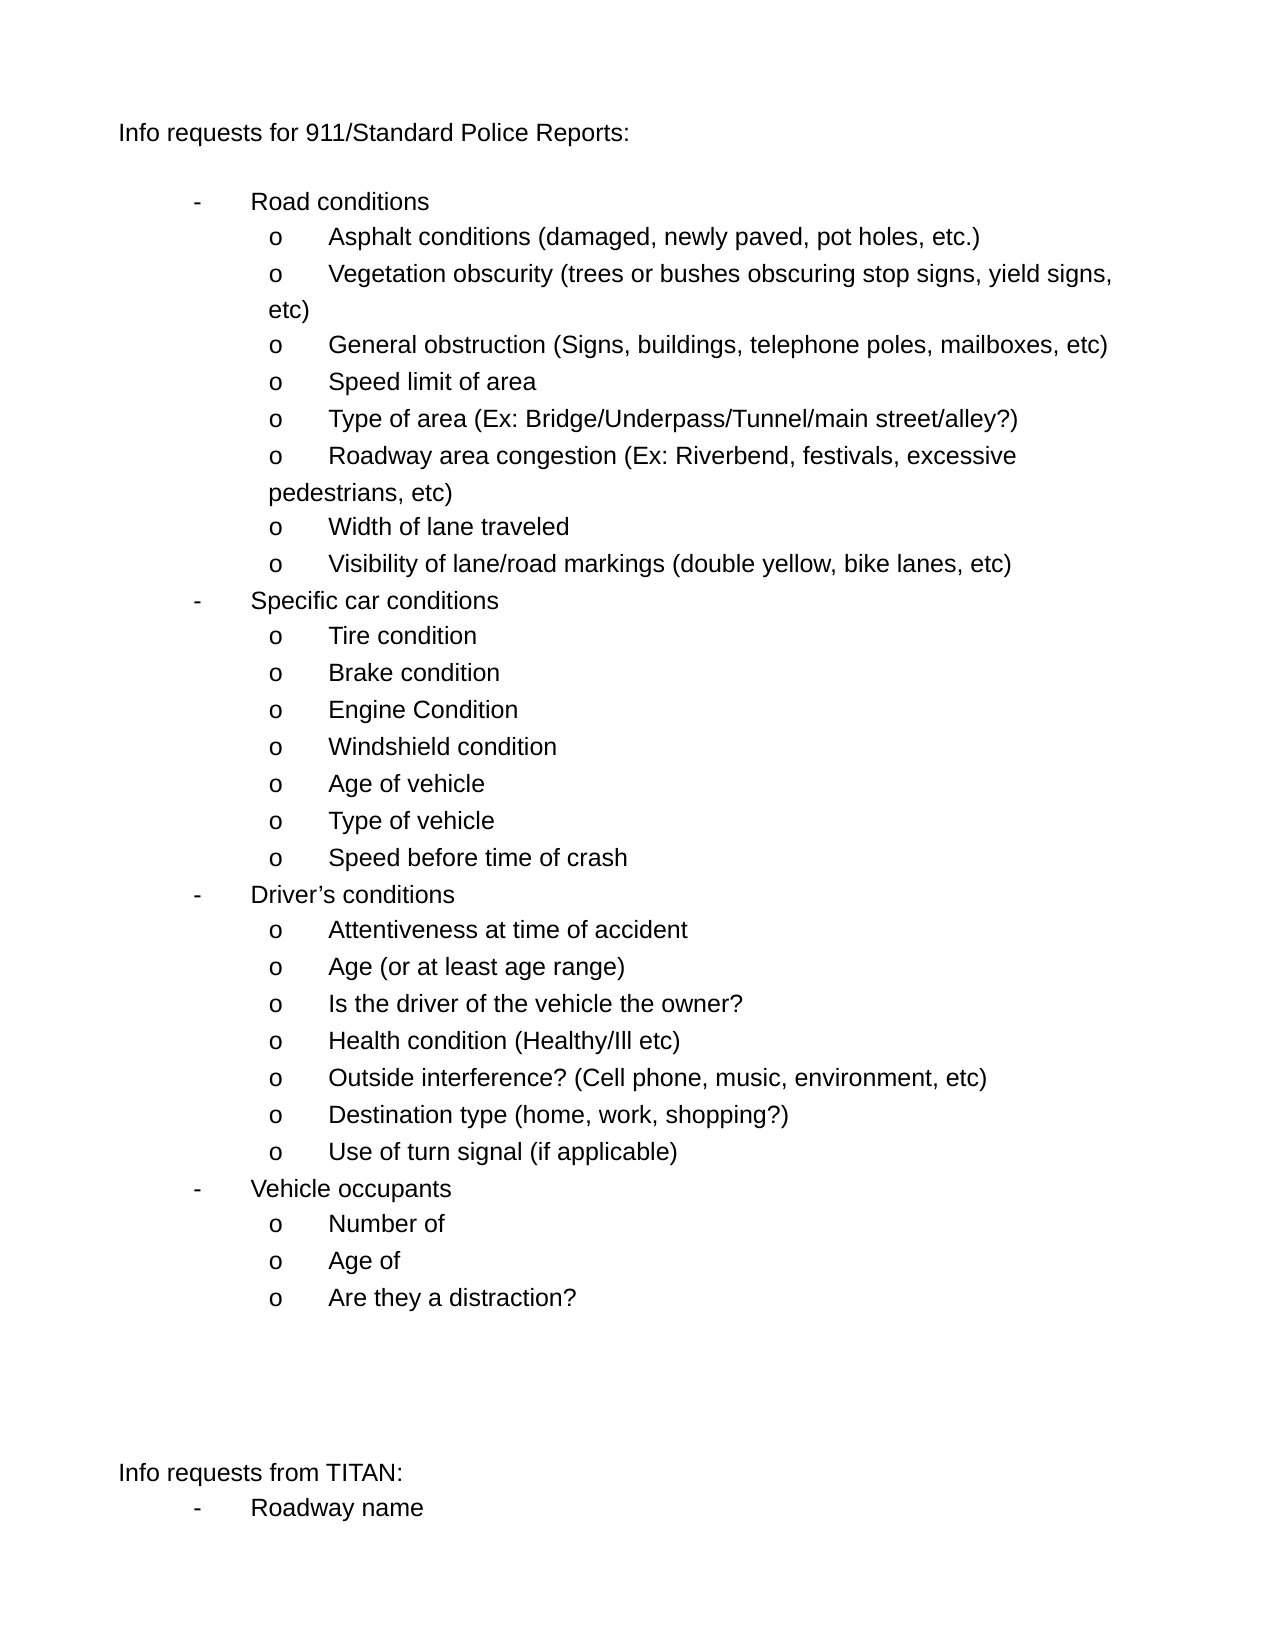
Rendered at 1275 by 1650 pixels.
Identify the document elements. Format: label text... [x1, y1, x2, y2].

text o Age (or at least age range) [268, 952, 1157, 983]
text - Specific car conditions [193, 586, 1157, 615]
text o Health condition (Healthy/Ill etc) [268, 1026, 1157, 1057]
text o Number of [268, 1209, 1157, 1240]
text o Vegetation obscurity (trees or bushes obscuring stop signs, yield signs, etc) [268, 259, 1157, 324]
text o Asphalt conditions (damaged, newly paved, pot holes, etc.) [268, 222, 1157, 252]
text o Age of [268, 1246, 1157, 1277]
text o Roadway area congestion (Ex: Riverbend, festivals, excessive pedestrians, etc) [268, 441, 1157, 506]
text o Speed limit of area [268, 367, 1157, 398]
text o General obstruction (Signs, buildings, telephone poles, mailboxes, etc) [268, 330, 1157, 361]
text o Are they a distraction? [268, 1283, 1157, 1314]
text - Road conditions [193, 187, 1157, 216]
text o Destination type (home, work, shopping?) [268, 1100, 1157, 1131]
text - Driver’s conditions [193, 880, 1157, 909]
text Info requests for 911/Standard Police Reports: [118, 118, 1157, 147]
text o Type of area (Ex: Bridge/Underpass/Tunnel/main street/alley?) [268, 404, 1157, 435]
text o Is the driver of the vehicle the owner? [268, 989, 1157, 1020]
text - Vehicle occupants [193, 1174, 1157, 1203]
text o Engine Condition [268, 695, 1157, 726]
text o Brake condition [268, 658, 1157, 689]
text o Width of lane traveled [268, 512, 1157, 543]
text o Attentiveness at time of accident [268, 915, 1157, 946]
text o Use of turn signal (if applicable) [268, 1137, 1157, 1168]
text Info requests from TITAN: [118, 1458, 1157, 1487]
text o Tire condition [268, 621, 1157, 652]
text - Roadway name [193, 1493, 1157, 1521]
text o Windshield condition [268, 732, 1157, 763]
text o Outside interference? (Cell phone, music, environment, etc) [268, 1063, 1157, 1094]
text o Speed before time of crash [268, 843, 1157, 874]
text o Visibility of lane/road markings (double yellow, bike lanes, etc) [268, 549, 1157, 580]
text o Type of vehicle [268, 806, 1157, 837]
text o Age of vehicle [268, 769, 1157, 800]
